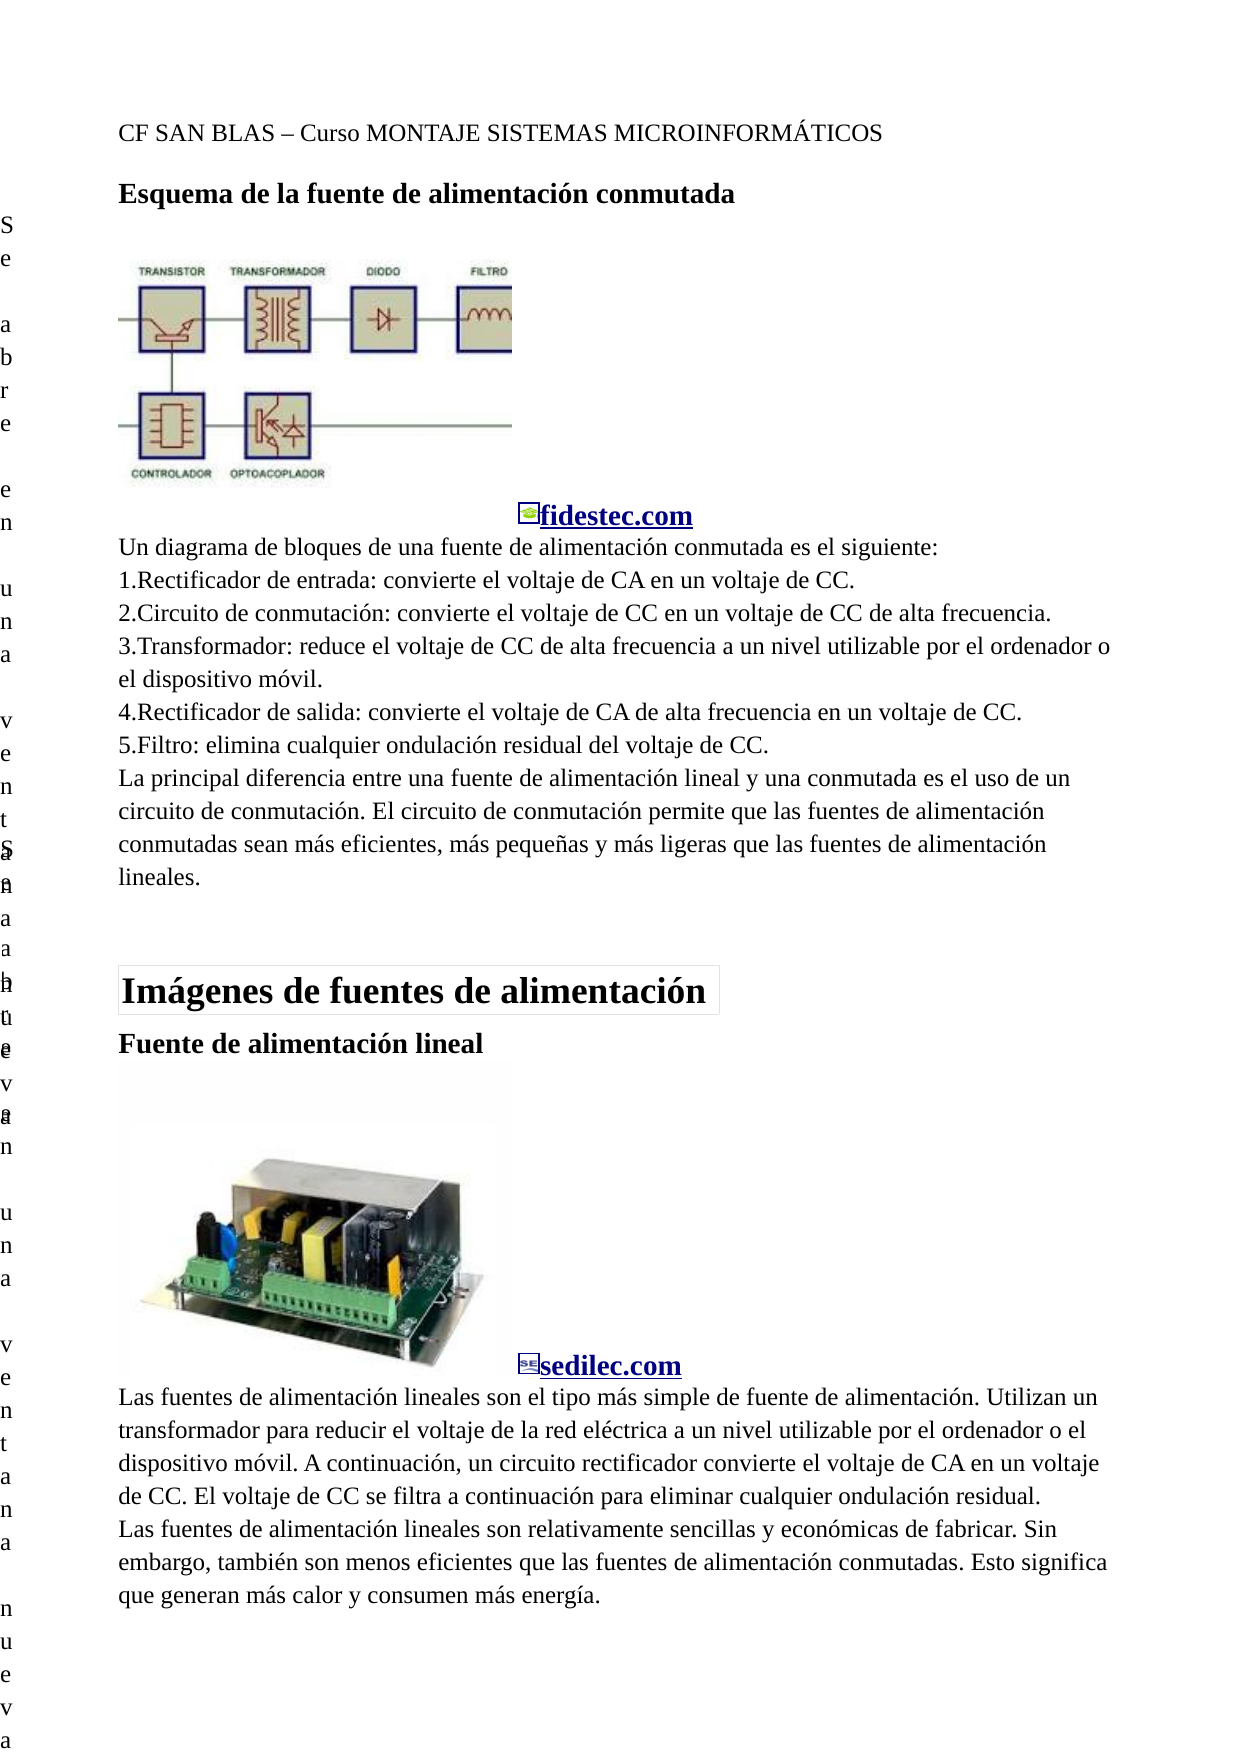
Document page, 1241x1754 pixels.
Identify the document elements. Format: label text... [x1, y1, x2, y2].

picture [118, 1060, 512, 1376]
text La principal diferencia entre una fuente de alimentación lineal y una conmutada es el uso de un circuito de conmutación. El circuito de conmutación permite que las fuentes de alimentación conmutadas sean más eficientes, más pequeñas y más ligeras que las fuentes de alimentación lineales. [118, 763, 1122, 891]
list Rectificador de entrada: convierte el voltaje de CA en un voltaje de CC. [118, 565, 1122, 593]
list Circuito de conmutación: convierte el voltaje de CC en un voltaje de CC de alta frecuencia. [118, 598, 1122, 627]
text Las fuentes de alimentación lineales son el tipo más simple de fuente de alimentación. Utilizan un transformador para reducir el voltaje de la red eléctrica a un nivel utilizable por el ordenador o el dispositivo móvil. A continuación, un circuito rectificador convierte el voltaje de CA en un voltaje de CC. El voltaje de CC se filtra a continuación para eliminar cualquier ondulación residual. [118, 1382, 1122, 1510]
text Un diagrama de bloques de una fuente de alimentación conmutada es el siguiente: [118, 532, 1122, 561]
subtitle Imágenes de fuentes de alimentación [118, 916, 1122, 1014]
picture [520, 1354, 538, 1373]
list Filtro: elimina cualquier ondulación residual del voltaje de CC. [118, 730, 1122, 759]
text Las fuentes de alimentación lineales son relativamente sencillas y económicas de fabricar. Sin embargo, también son menos eficientes que las fuentes de alimentación conmutadas. Esto significa que generan más calor y consumen más energía. [118, 1514, 1122, 1609]
list Rectificador de salida: convierte el voltaje de CA de alta frecuencia en un voltaje de CC. [118, 697, 1122, 726]
subtitle Esquema de la fuente de alimentación conmutada [118, 176, 1122, 210]
subtitle Fuente de alimentación lineal [118, 1027, 1122, 1060]
list Transformador: reduce el voltaje de CC de alta frecuencia a un nivel utilizable por el ordenador o el dispositivo móvil. [118, 631, 1122, 693]
subtitle fidestec.com [118, 210, 1122, 532]
picture [118, 210, 512, 526]
picture [520, 504, 538, 522]
subtitle sedilec.com [118, 1060, 1122, 1382]
